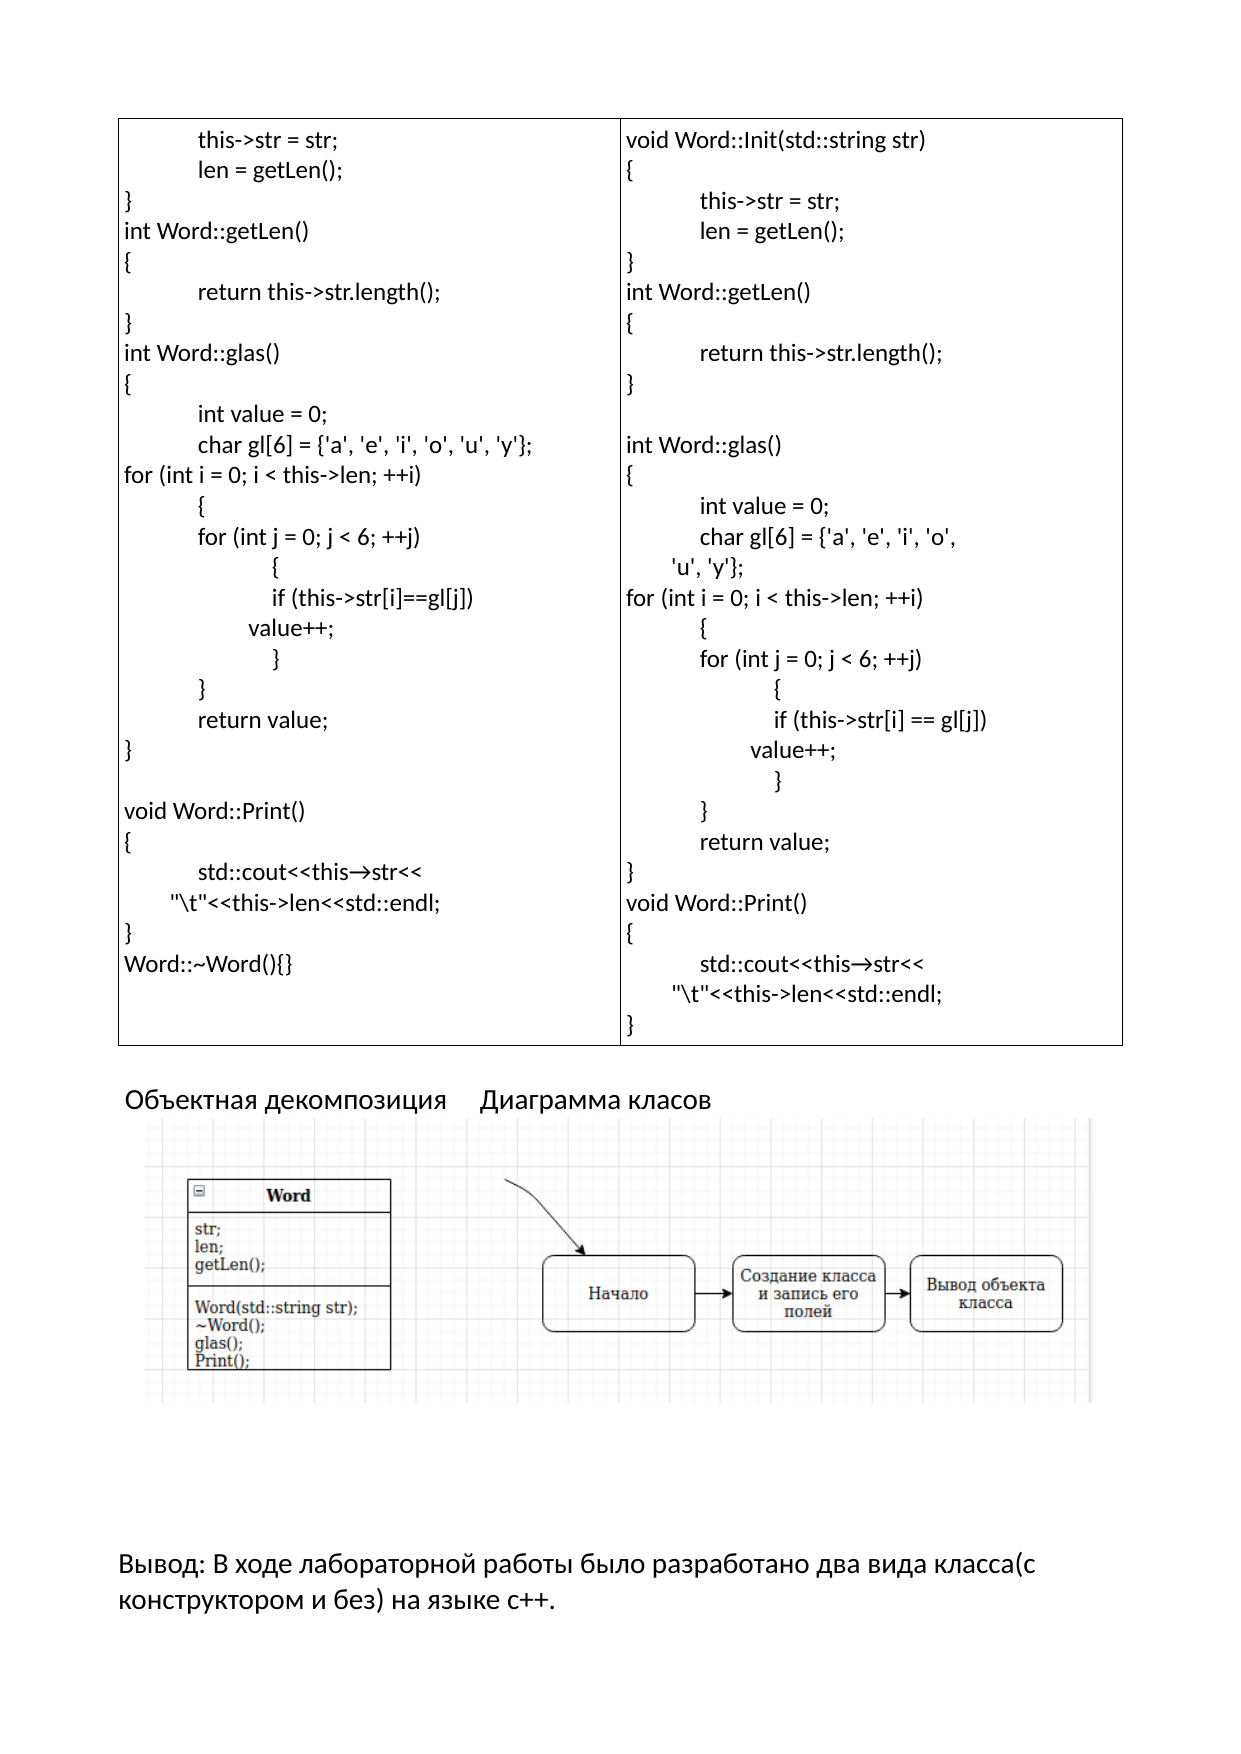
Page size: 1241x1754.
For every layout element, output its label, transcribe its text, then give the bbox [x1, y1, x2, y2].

table_cell this->str = str; len = getLen(); } int Word::getLen() { return this->str.length(); } int Word::glas() { int value = 0; char gl[6] = {'a', 'e', 'i', 'o', 'u', 'y'}; for (int i = 0; i < this->len; ++i) { for (int j = 0; j < 6; ++j) { if (this->str[i]==gl[j]) value++; } } return value; } void Word::Print() { std::cout<<this→str<< "\t"<<this->len<<std::endl; } Word::~Word(){} [119, 119, 620, 1045]
table_cell void Word::Init(std::string str) { this->str = str; len = getLen(); } int Word::getLen() { return this->str.length(); } int Word::glas() { int value = 0; char gl[6] = {'a', 'e', 'i', 'o', 'u', 'y'}; for (int i = 0; i < this->len; ++i) { for (int j = 0; j < 6; ++j) { if (this->str[i] == gl[j]) value++; } } return value; } void Word::Print() { std::cout<<this→str<< "\t"<<this->len<<std::endl; } [621, 119, 1122, 1045]
text Вывод: В ходе лабораторной работы было разработано два вида класса(с конструктором и без) на языке c++. [118, 1545, 1122, 1616]
picture [359, 1118, 1093, 1387]
text Объектная декомпозиция Диаграмма класов [118, 1081, 1122, 1117]
